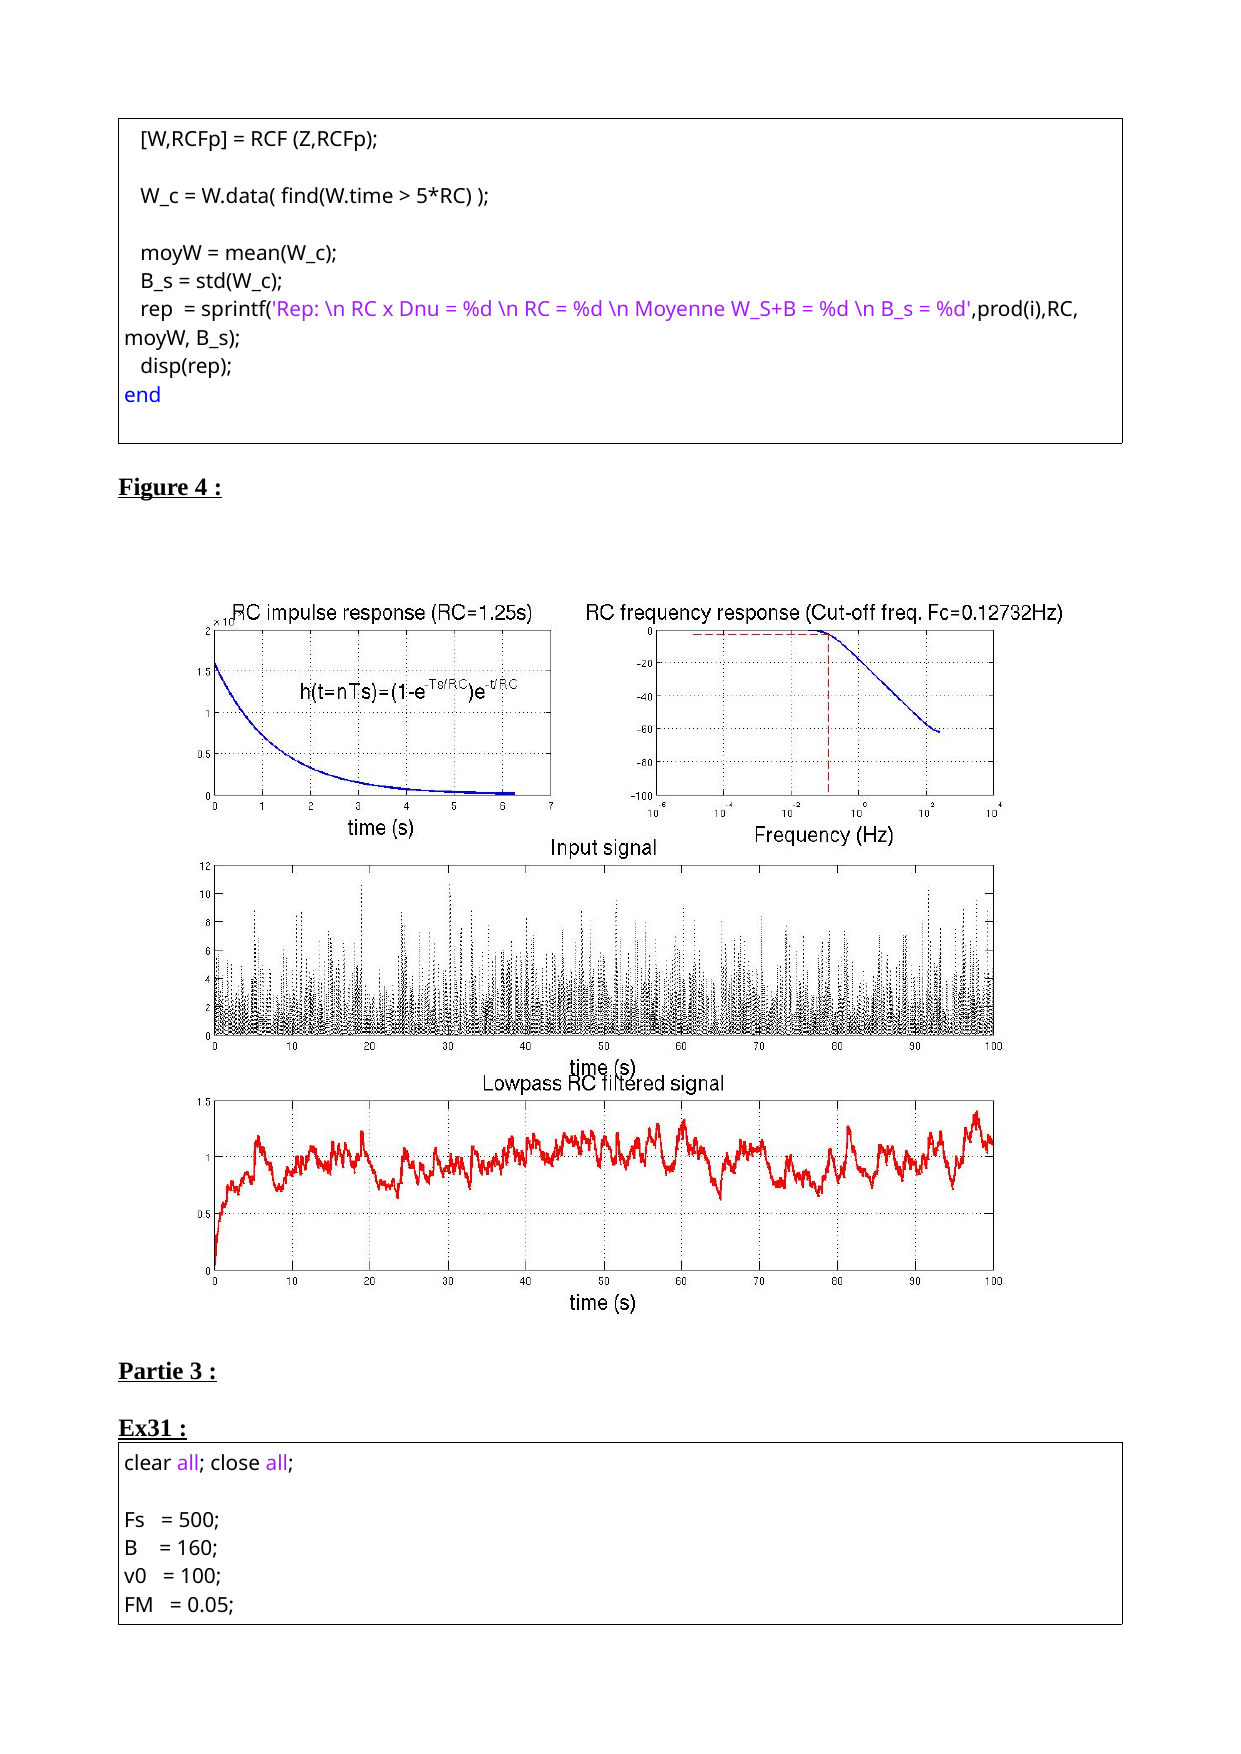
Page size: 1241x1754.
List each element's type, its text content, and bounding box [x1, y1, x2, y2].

text Figure 4 : [118, 472, 1122, 500]
picture [83, 570, 1088, 1356]
table_header clear all; close all; Fs = 500; B = 160; v0 = 100; FM = 0.05; [119, 1443, 1122, 1624]
text Partie 3 : [118, 1334, 1122, 1384]
table_header [W,RCFp] = RCF (Z,RCFp); W_c = W.data( find(W.time > 5*RC) ); moyW = mean(W_c); B_s = std(W_c); rep = sprintf('Rep: \n RC x Dnu = %d \n RC = %d \n Moyenne W_S+B = %d \n B_s = %d',prod(i),RC, moyW, B_s); disp(rep); end [119, 119, 1122, 443]
text Ex31 : [118, 1413, 1122, 1442]
